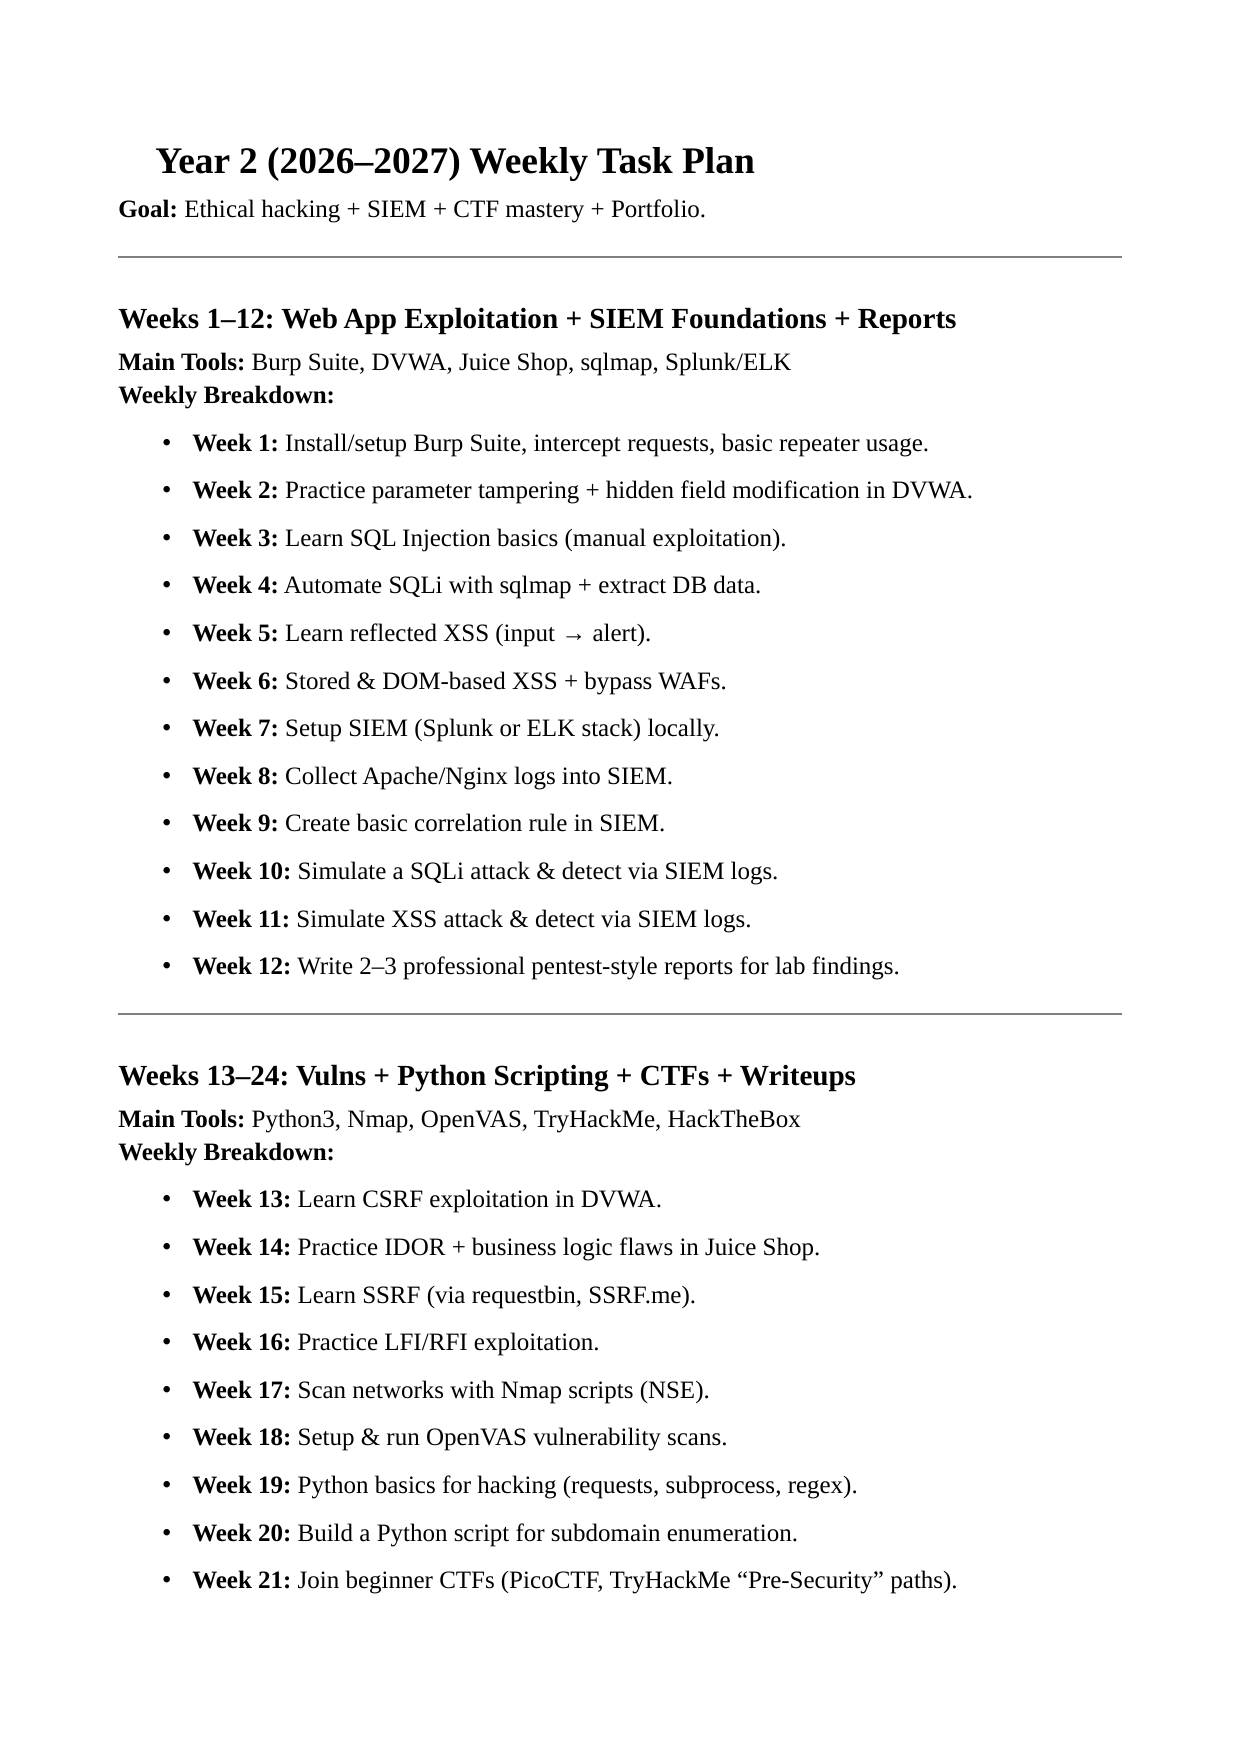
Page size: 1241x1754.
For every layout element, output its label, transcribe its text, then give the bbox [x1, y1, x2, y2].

text Main Tools: Python3, Nmap, OpenVAS, TryHackMe, HackTheBox Weekly Breakdown: [118, 1104, 1122, 1166]
text Goal: Ethical hacking + SIEM + CTF mastery + Portfolio. [118, 194, 1122, 223]
list Week 11: Simulate XSS attack & detect via SIEM logs. [162, 904, 1122, 932]
subtitle Weeks 13–24: Vulns + Python Scripting + CTFs + Writeups [118, 1058, 1122, 1091]
text Main Tools: Burp Suite, DVWA, Juice Shop, sqlmap, Splunk/ELK Weekly Breakdown: [118, 347, 1122, 409]
list Week 16: Practice LFI/RFI exploitation. [162, 1327, 1122, 1356]
list Week 15: Learn SSRF (via requestbin, SSRF.me). [162, 1280, 1122, 1308]
list Week 17: Scan networks with Nmap scripts (NSE). [162, 1375, 1122, 1404]
list Week 1: Install/setup Burp Suite, intercept requests, basic repeater usage. [162, 428, 1122, 456]
list Week 4: Automate SQLi with sqlmap + extract DB data. [162, 571, 1122, 599]
list Week 19: Python basics for hacking (requests, subprocess, regex). [162, 1470, 1122, 1499]
list Week 5: Learn reflected XSS (input → alert). [162, 618, 1122, 647]
subtitle 📅 Year 2 (2026–2027) Weekly Task Plan [118, 139, 1122, 182]
list Week 3: Learn SQL Injection basics (manual exploitation). [162, 523, 1122, 552]
list Week 12: Write 2–3 professional pentest-style reports for lab findings. [162, 951, 1122, 980]
list Week 21: Join beginner CTFs (PicoCTF, TryHackMe “Pre-Security” paths). [162, 1565, 1122, 1594]
list Week 6: Stored & DOM-based XSS + bypass WAFs. [162, 666, 1122, 694]
list Week 18: Setup & run OpenVAS vulnerability scans. [162, 1422, 1122, 1451]
list Week 13: Learn CSRF exploitation in DVWA. [162, 1184, 1122, 1213]
list Week 9: Create basic correlation rule in SIEM. [162, 808, 1122, 837]
list Week 2: Practice parameter tampering + hidden field modification in DVWA. [162, 475, 1122, 504]
list Week 14: Practice IDOR + business logic flaws in Juice Shop. [162, 1232, 1122, 1261]
list Week 8: Collect Apache/Nginx logs into SIEM. [162, 761, 1122, 790]
subtitle Weeks 1–12: Web App Exploitation + SIEM Foundations + Reports [118, 301, 1122, 334]
list Week 10: Simulate a SQLi attack & detect via SIEM logs. [162, 856, 1122, 885]
list Week 7: Setup SIEM (Splunk or ELK stack) locally. [162, 713, 1122, 742]
list Week 20: Build a Python script for subdomain enumeration. [162, 1518, 1122, 1546]
